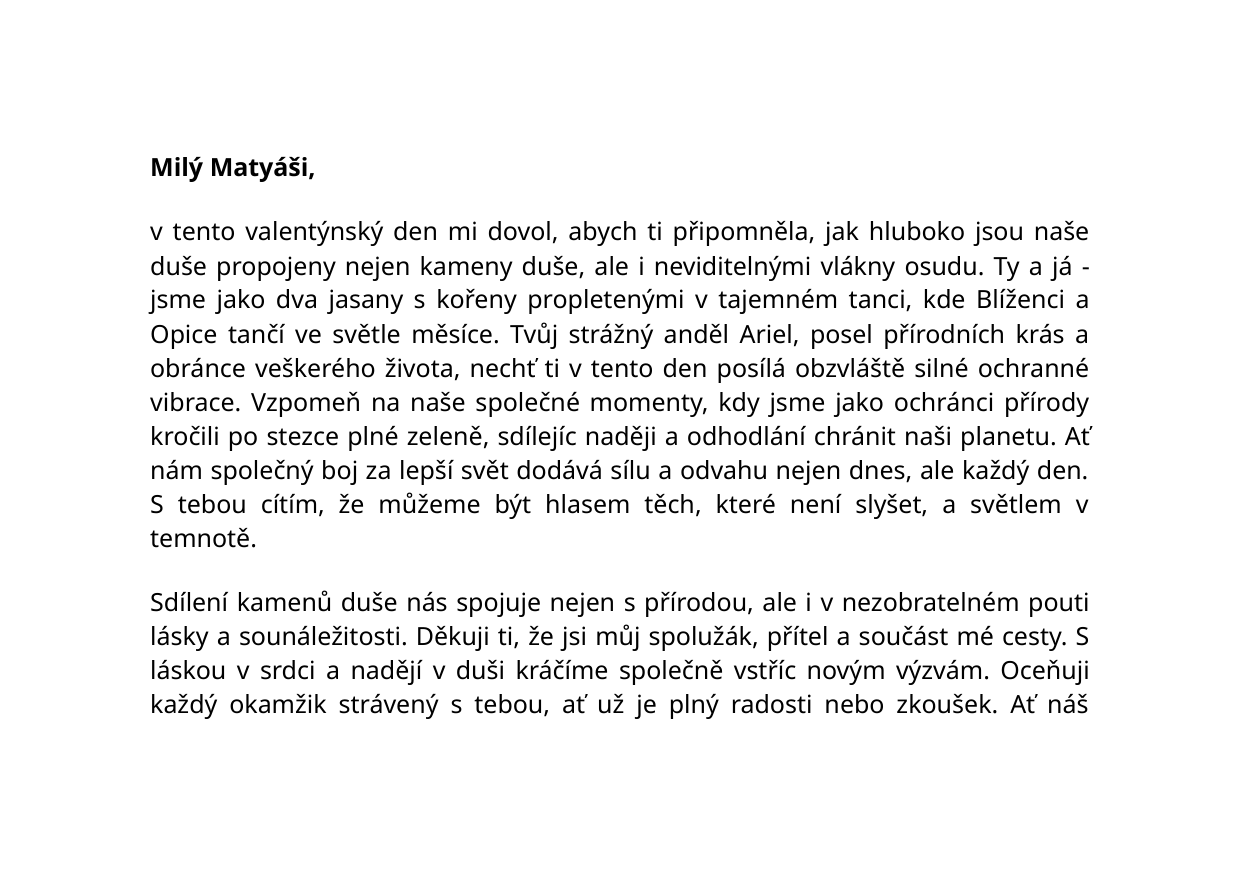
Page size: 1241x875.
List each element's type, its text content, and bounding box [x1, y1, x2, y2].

text Sdílení kamenů duše nás spojuje nejen s přírodou, ale i v nezobratelném pouti lásky a sounáležitosti. Děkuji ti, že jsi můj spolužák, přítel a součást mé cesty. S láskou v srdci a nadějí v duši kráčíme společně vstříc novým výzvám. Oceňuji každý okamžik strávený s tebou, ať už je plný radosti nebo zkoušek. Ať náš sdílený příběh, ozvláštněný kameny duše, pokračuje v odhalování nových dimenzí toho, jakými lidskými bytostmi můžeme být. [150, 585, 1091, 721]
text Milý Matyáši, [150, 150, 1091, 184]
text v tento valentýnský den mi dovol, abych ti připomněla, jak hluboko jsou naše duše propojeny nejen kameny duše, ale i neviditelnými vlákny osudu. Ty a já - jsme jako dva jasany s kořeny propletenými v tajemném tanci, kde Blíženci a Opice tančí ve světle měsíce. Tvůj strážný anděl Ariel, posel přírodních krás a obránce veškerého života, nechť ti v tento den posílá obzvláště silné ochranné vibrace. Vzpomeň na naše společné momenty, kdy jsme jako ochránci přírody kročili po stezce plné zeleně, sdílejíc naději a odhodlání chránit naši planetu. Ať nám společný boj za lepší svět dodává sílu a odvahu nejen dnes, ale každý den. S tebou cítím, že můžeme být hlasem těch, které není slyšet, a světlem v temnotě. [150, 214, 1091, 555]
